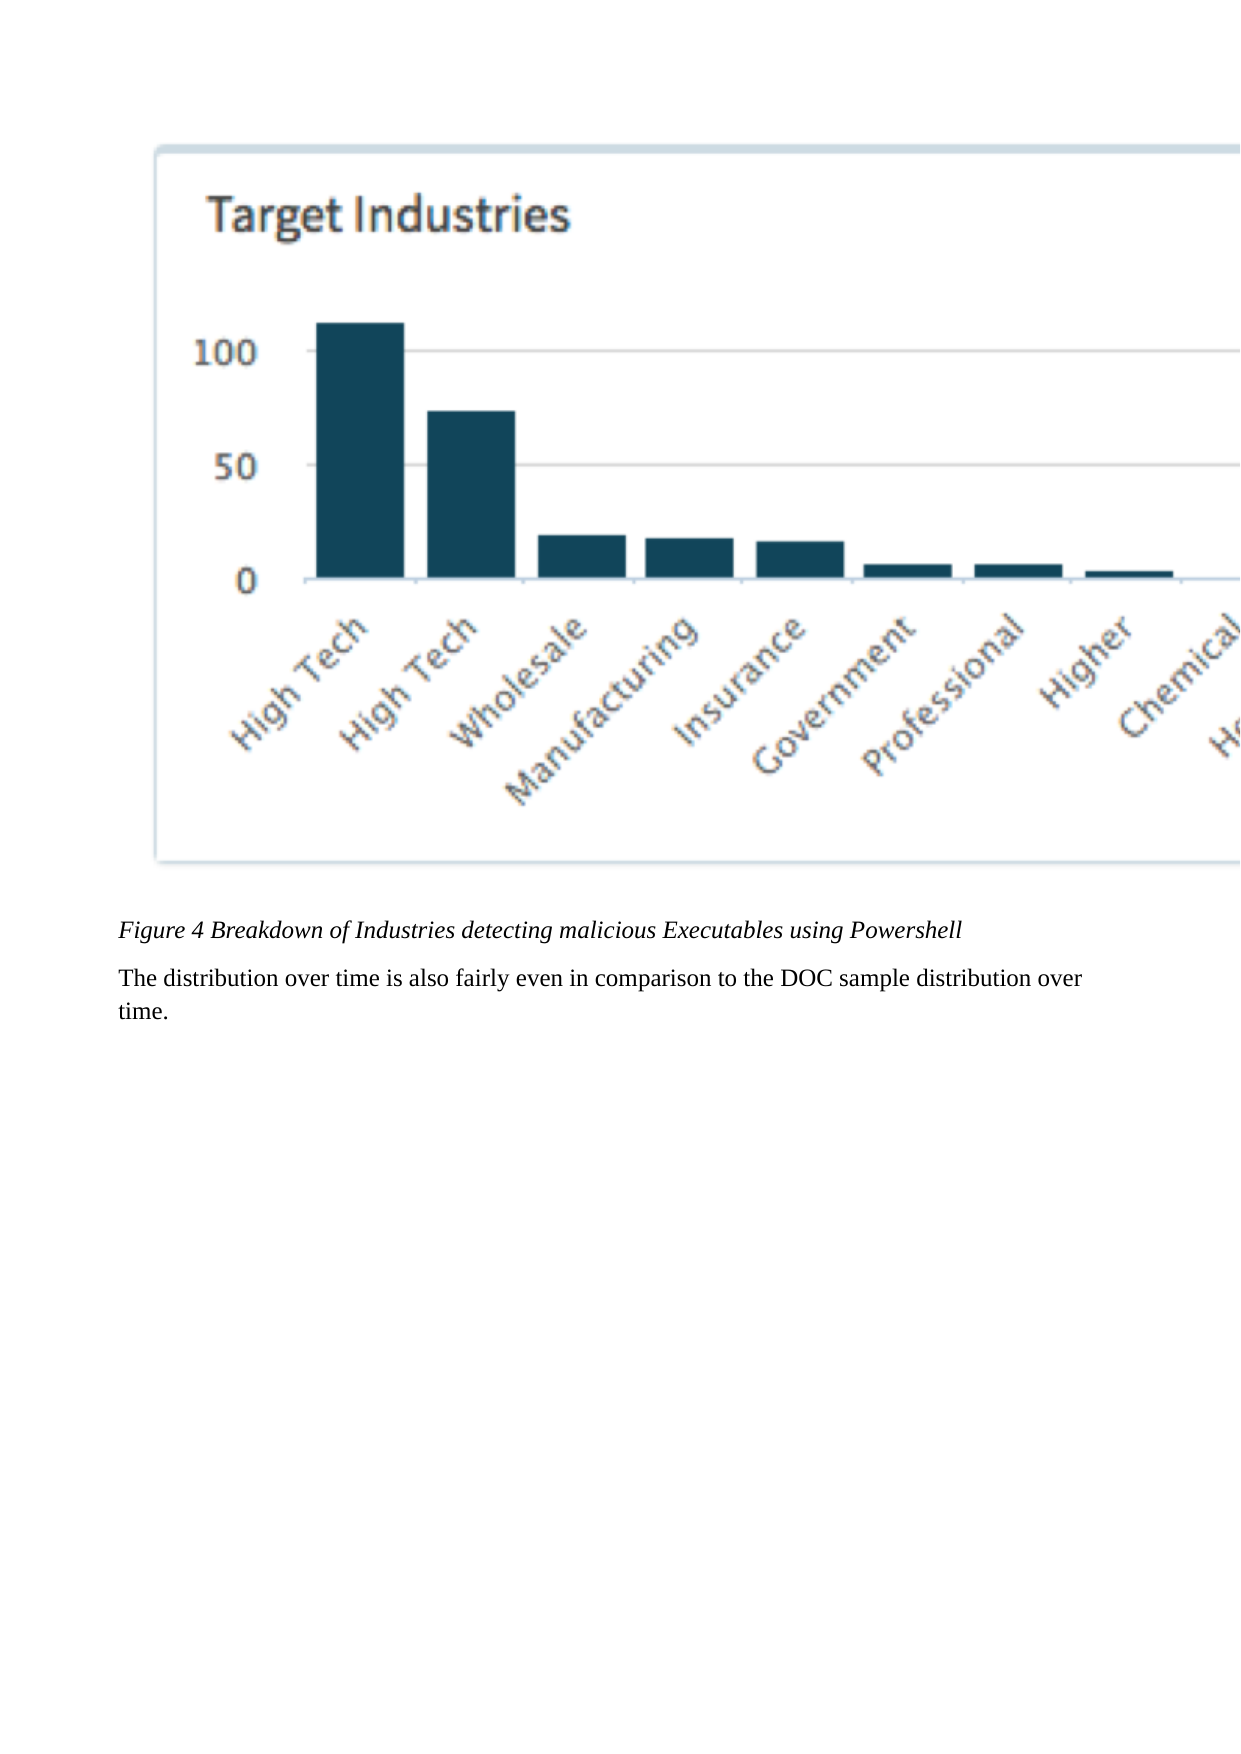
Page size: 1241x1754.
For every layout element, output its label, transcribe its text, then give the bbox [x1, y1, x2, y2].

picture [118, 118, 1241, 897]
text The distribution over time is also fairly even in comparison to the DOC sample distribution over time. [118, 963, 1122, 1024]
text Figure 4 Breakdown of Industries detecting malicious Executables using Powershell [118, 915, 1122, 944]
